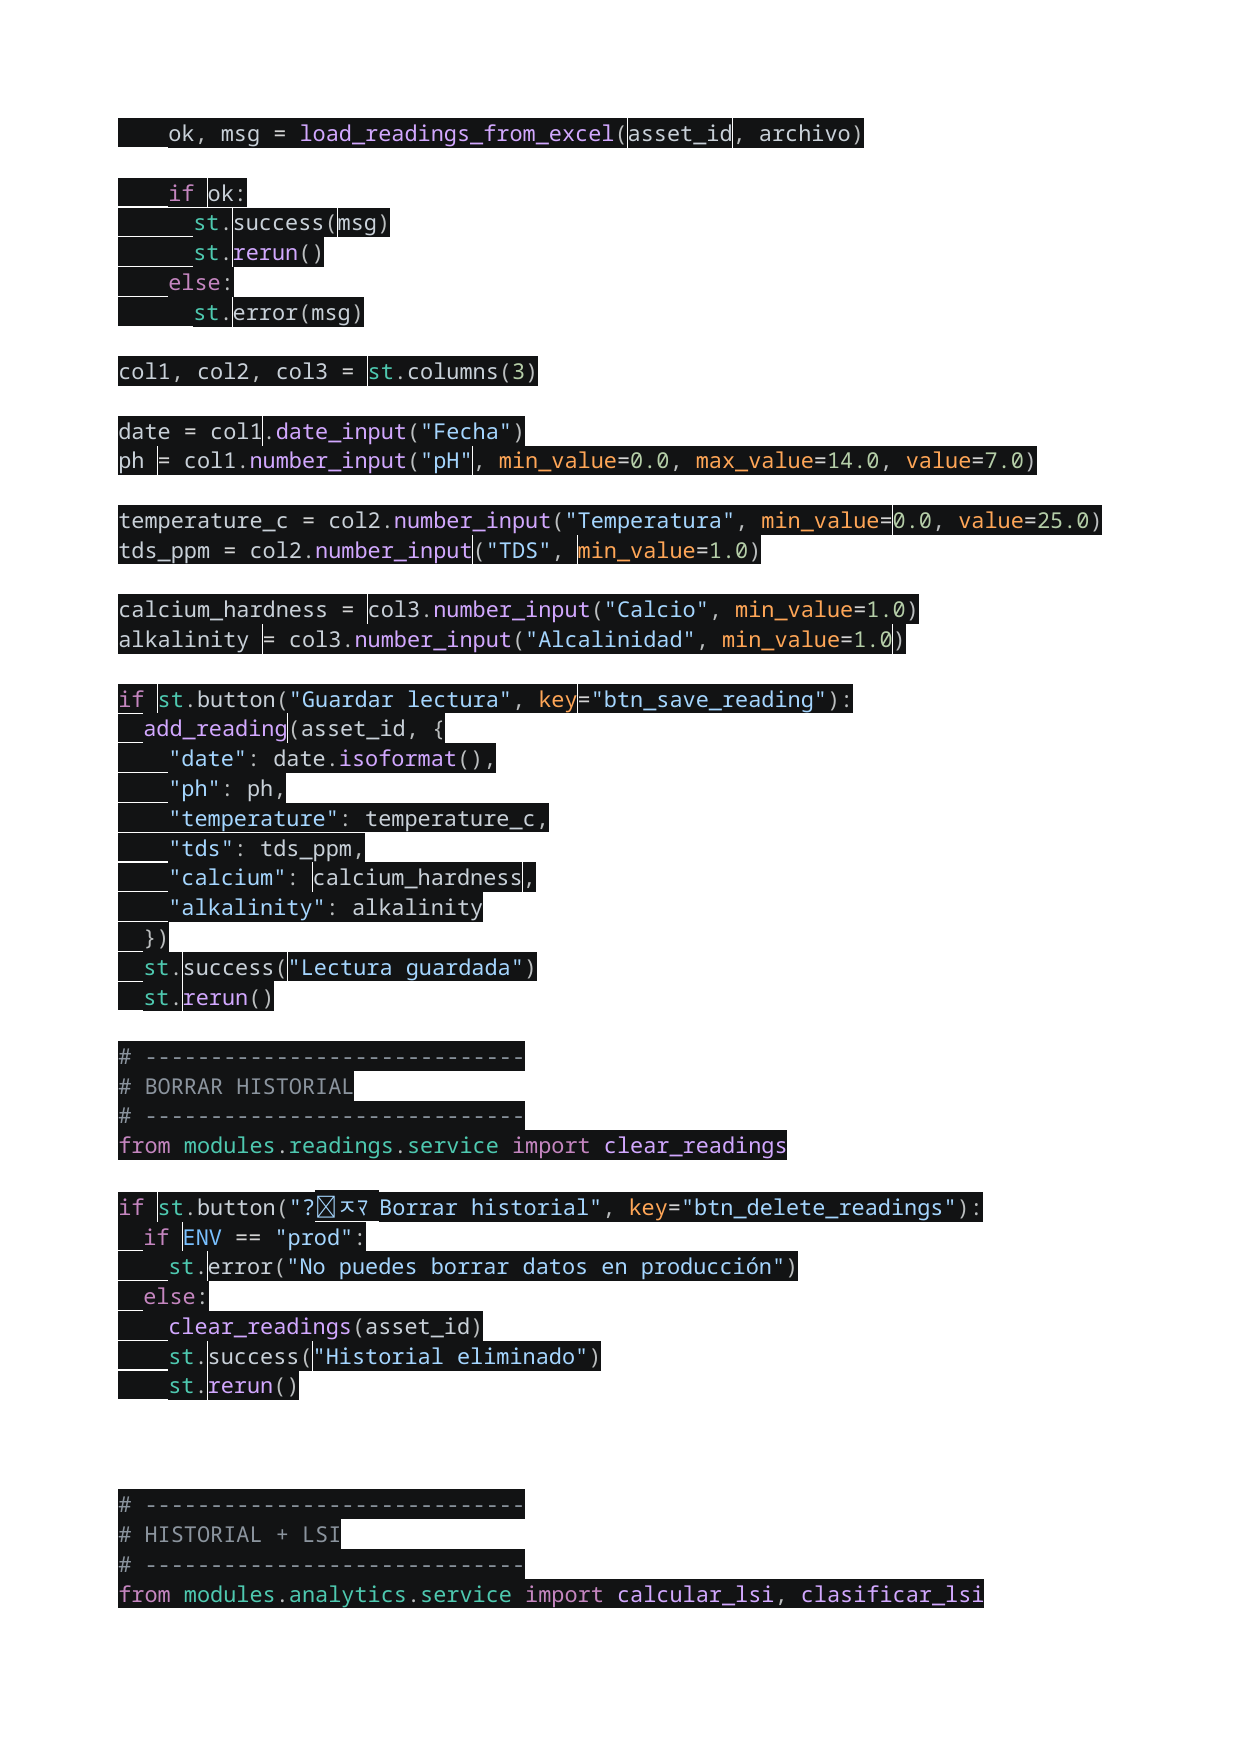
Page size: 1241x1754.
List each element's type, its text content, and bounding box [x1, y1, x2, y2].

text st.error(msg) [118, 297, 1122, 327]
text st.rerun() [118, 237, 1122, 267]
text from modules.analytics.service import calcular_lsi, clasificar_lsi [118, 1579, 1122, 1608]
text calcium_hardness = col3.number_input("Calcio", min_value=1.0) [118, 594, 1122, 624]
text # ----------------------------- [118, 1101, 1122, 1130]
text date = col1.date_input("Fecha") [118, 416, 1122, 446]
text ph = col1.number_input("pH", min_value=0.0, max_value=14.0, value=7.0) [118, 446, 1122, 475]
text st.rerun() [118, 1371, 1122, 1400]
text st.success("Lectura guardada") [118, 952, 1122, 981]
text }) [118, 922, 1122, 952]
text st.success(msg) [118, 207, 1122, 237]
text "alkalinity": alkalinity [118, 892, 1122, 922]
text add_reading(asset_id, { [118, 713, 1122, 743]
text tds_ppm = col2.number_input("TDS", min_value=1.0) [118, 535, 1122, 564]
text # ----------------------------- [118, 1041, 1122, 1071]
text if st.button("Guardar lectura", key="btn_save_reading"): [118, 683, 1122, 713]
text "temperature": temperature_c, [118, 803, 1122, 832]
text # ----------------------------- [118, 1549, 1122, 1579]
text alkalinity = col3.number_input("Alcalinidad", min_value=1.0) [118, 624, 1122, 654]
text if ENV == "prod": [118, 1222, 1122, 1251]
text ok, msg = load_readings_from_excel(asset_id, archivo) [118, 118, 1122, 148]
text st.error("No puedes borrar datos en producción") [118, 1251, 1122, 1281]
text if ok: [118, 178, 1122, 207]
text else: [118, 267, 1122, 297]
text "tds": tds_ppm, [118, 832, 1122, 862]
text if st.button("?￯ﾸﾏ Borrar historial", key="btn_delete_readings"): [118, 1190, 1122, 1222]
text temperature_c = col2.number_input("Temperatura", min_value=0.0, value=25.0) [118, 505, 1122, 535]
text st.rerun() [118, 981, 1122, 1011]
text # HISTORIAL + LSI [118, 1519, 1122, 1549]
text clear_readings(asset_id) [118, 1311, 1122, 1341]
text # BORRAR HISTORIAL [118, 1071, 1122, 1101]
text st.success("Historial eliminado") [118, 1341, 1122, 1371]
text from modules.readings.service import clear_readings [118, 1130, 1122, 1160]
text "calcium": calcium_hardness, [118, 862, 1122, 892]
text col1, col2, col3 = st.columns(3) [118, 356, 1122, 386]
text "date": date.isoformat(), [118, 743, 1122, 773]
text else: [118, 1281, 1122, 1311]
text # ----------------------------- [118, 1489, 1122, 1519]
text "ph": ph, [118, 773, 1122, 803]
